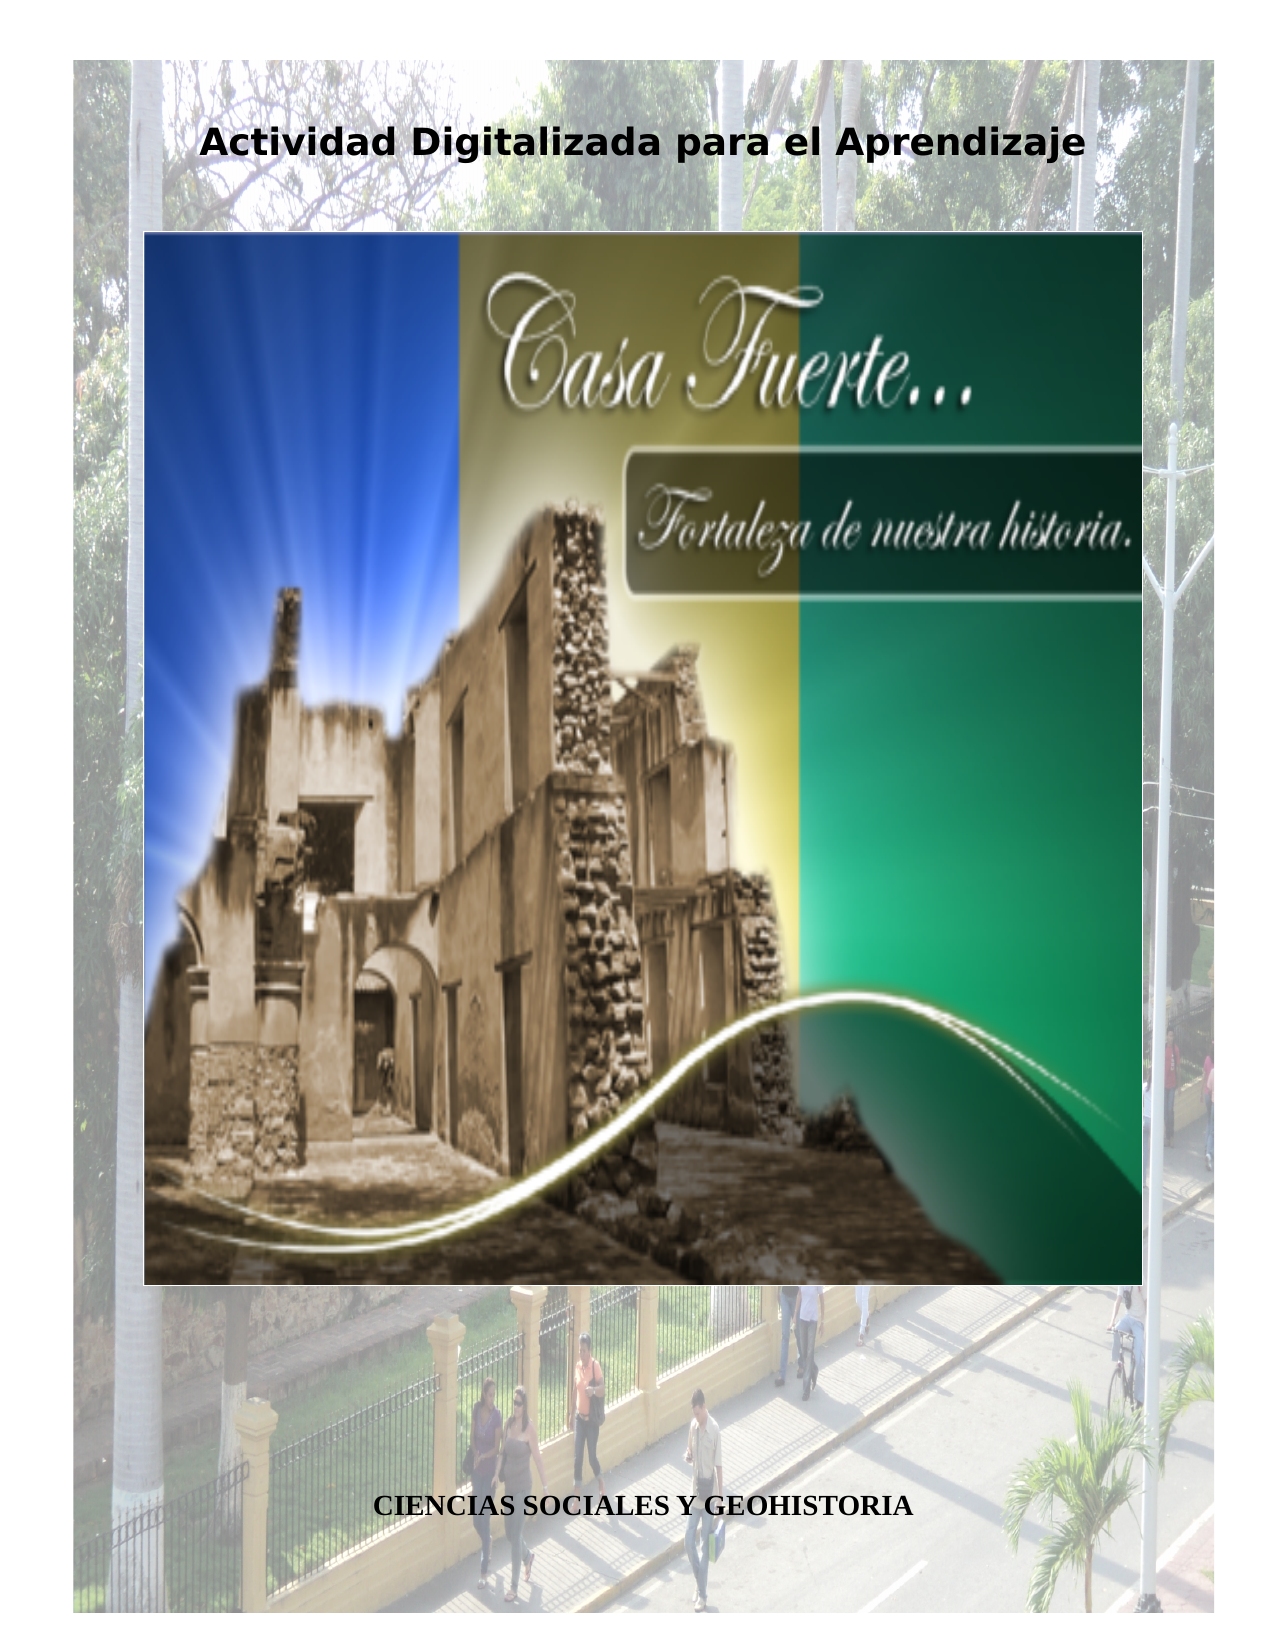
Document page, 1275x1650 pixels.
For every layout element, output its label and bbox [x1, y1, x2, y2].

picture [144, 232, 1142, 1285]
